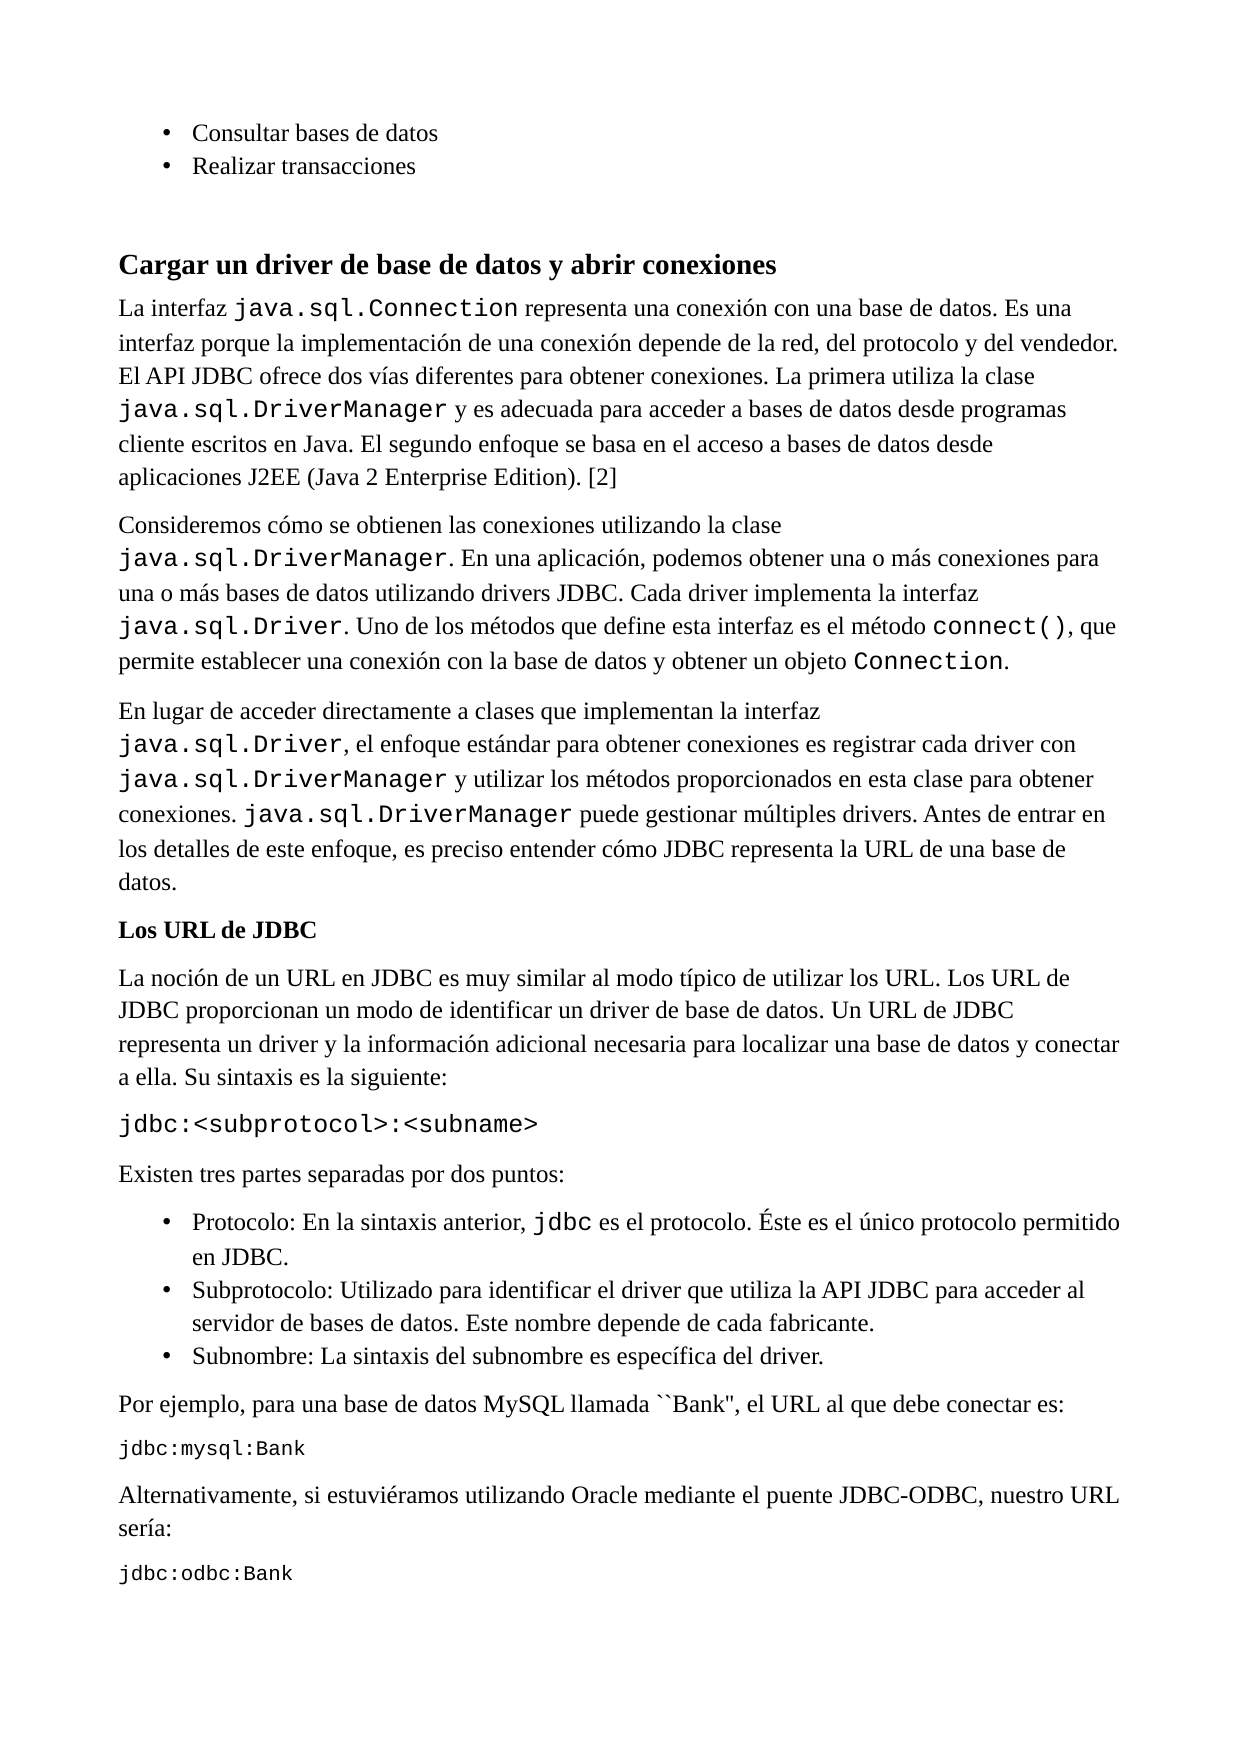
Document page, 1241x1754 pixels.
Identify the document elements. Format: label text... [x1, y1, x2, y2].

text Consideremos cómo se obtienen las conexiones utilizando la clase java.sql.DriverManager. En una aplicación, podemos obtener una o más conexiones para una o más bases de datos utilizando drivers JDBC. Cada driver implementa la interfaz java.sql.Driver. Uno de los métodos que define esta interfaz es el método connect(), que permite establecer una conexión con la base de datos y obtener un objeto Connection. [118, 510, 1122, 677]
text La interfaz java.sql.Connection representa una conexión con una base de datos. Es una interfaz porque la implementación de una conexión depende de la red, del protocolo y del vendedor. El API JDBC ofrece dos vías diferentes para obtener conexiones. La primera utiliza la clase java.sql.DriverManager y es adecuada para acceder a bases de datos desde programas cliente escritos en Java. El segundo enfoque se basa en el acceso a bases de datos desde aplicaciones J2EE (Java 2 Enterprise Edition). [2] [118, 293, 1122, 491]
text jdbc:<subprotocol>:<subname> [118, 1109, 1122, 1140]
text Alternativamente, si estuviéramos utilizando Oracle mediante el puente JDBC-ODBC, nuestro URL sería: [118, 1480, 1122, 1542]
text jdbc:odbc:Bank [118, 1561, 1122, 1587]
text En lugar de acceder directamente a clases que implementan la interfaz java.sql.Driver, el enfoque estándar para obtener conexiones es registrar cada driver con java.sql.DriverManager y utilizar los métodos proporcionados en esta clase para obtener conexiones. java.sql.DriverManager puede gestionar múltiples drivers. Antes de entrar en los detalles de este enfoque, es preciso entender cómo JDBC representa la URL de una base de datos. [118, 696, 1122, 896]
text La noción de un URL en JDBC es muy similar al modo típico de utilizar los URL. Los URL de JDBC proporcionan un modo de identificar un driver de base de datos. Un URL de JDBC representa un driver y la información adicional necesaria para localizar una base de datos y conectar a ella. Su sintaxis es la siguiente: [118, 963, 1122, 1090]
subtitle Cargar un driver de base de datos y abrir conexiones [118, 213, 1122, 280]
list Consultar bases de datos [162, 118, 1122, 147]
list Realizar transacciones [162, 151, 1122, 180]
list Protocolo: En la sintaxis anterior, jdbc es el protocolo. Éste es el único protocolo permitido en JDBC. [162, 1207, 1122, 1271]
list Subprotocolo: Utilizado para identificar el driver que utiliza la API JDBC para acceder al servidor de bases de datos. Este nombre depende de cada fabricante. [162, 1275, 1122, 1337]
text jdbc:mysql:Bank [118, 1436, 1122, 1462]
list Subnombre: La sintaxis del subnombre es específica del driver. [162, 1341, 1122, 1370]
text Por ejemplo, para una base de datos MySQL llamada ``Bank'', el URL al que debe conectar es: [118, 1389, 1122, 1417]
text Existen tres partes separadas por dos puntos: [118, 1159, 1122, 1188]
text Los URL de JDBC [118, 915, 1122, 944]
